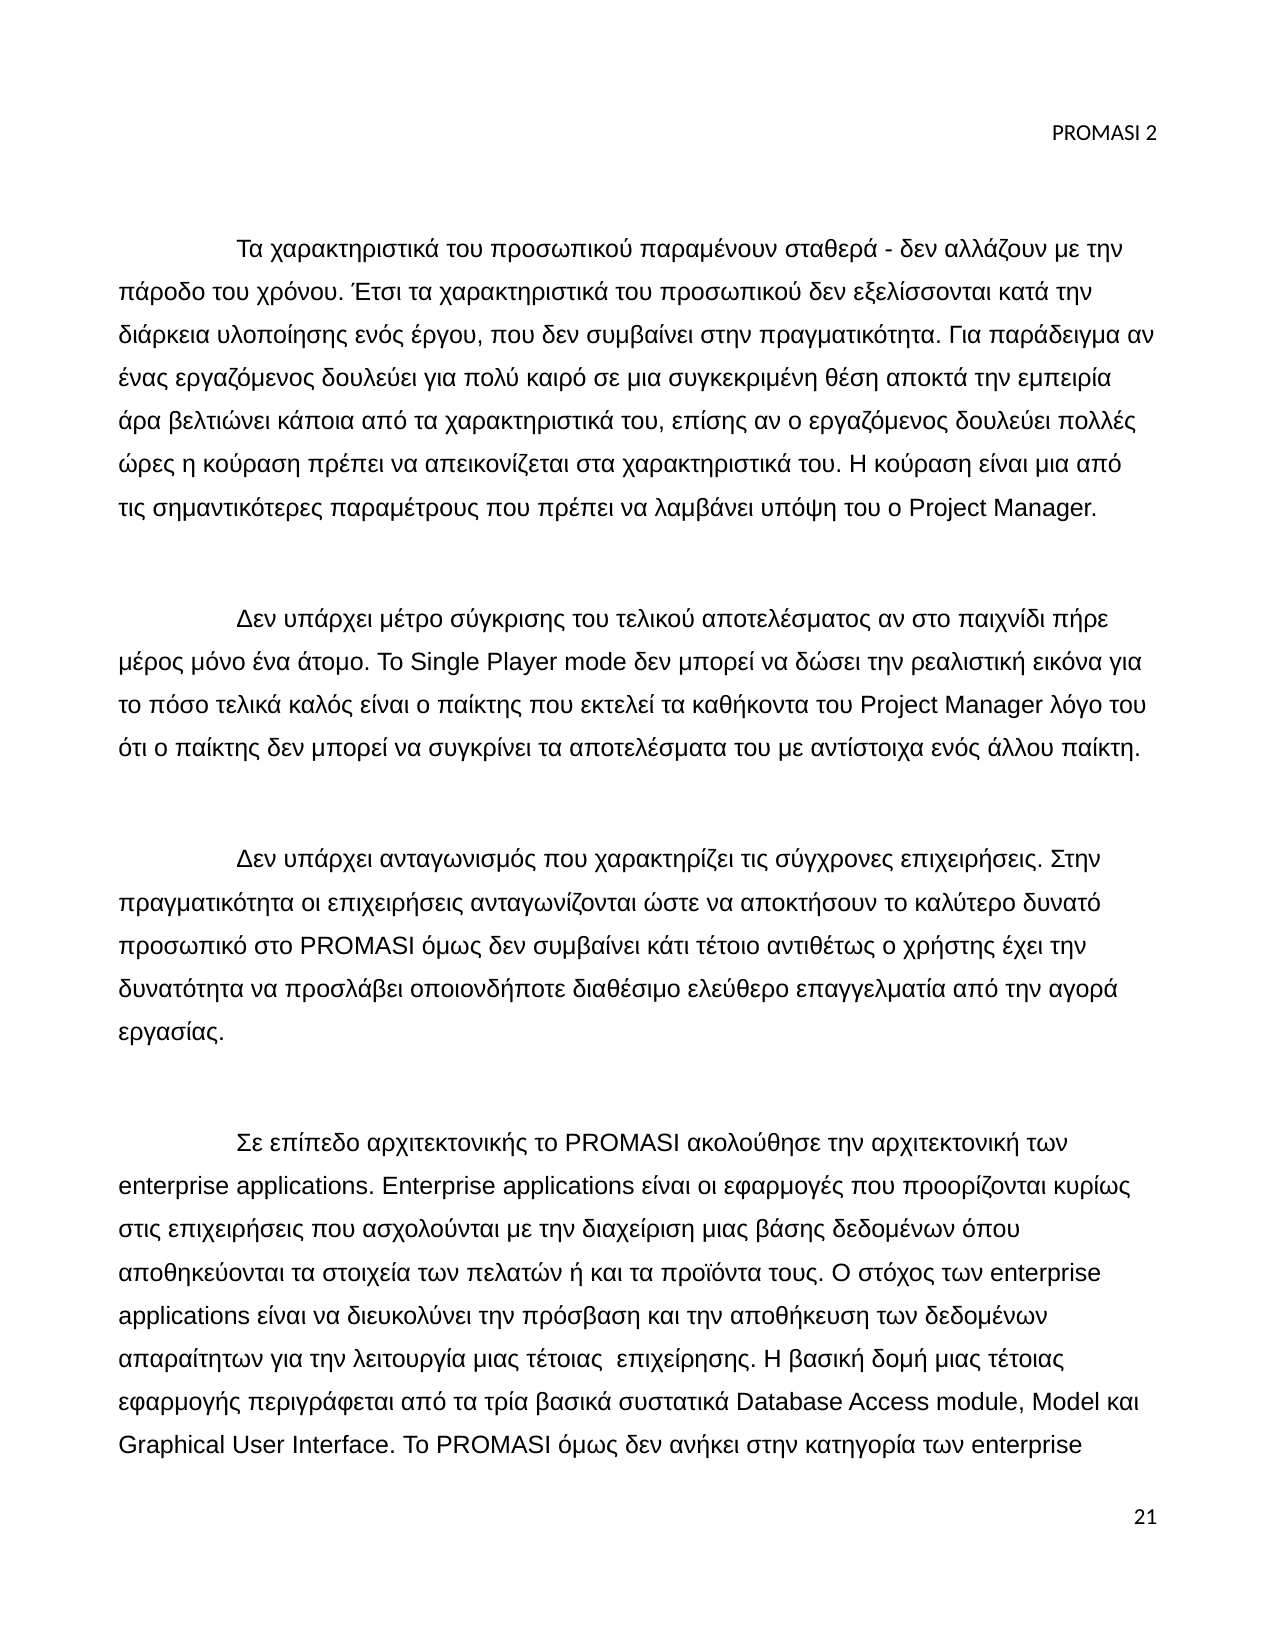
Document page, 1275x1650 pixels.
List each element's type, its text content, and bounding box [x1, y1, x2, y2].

text Τα χαρακτηριστικά του προσωπικού παραμένουν σταθερά - δεν αλλάζουν με την πάροδο του χρόνου. Έτσι τα χαρακτηριστικά του προσωπικού δεν εξελίσσονται κατά την διάρκεια υλοποίησης ενός έργου, που δεν συμβαίνει στην πραγματικότητα. Για παράδειγμα αν ένας εργαζόμενος δουλεύει για πολύ καιρό σε μια συγκεκριμένη θέση αποκτά την εμπειρία άρα βελτιώνει κάποια από τα χαρακτηριστικά του, επίσης αν ο εργαζόμενος δουλεύει πολλές ώρες η κούραση πρέπει να απεικονίζεται στα χαρακτηριστικά του. Η κούραση είναι μια από τις σημαντικότερες παραμέτρους που πρέπει να λαμβάνει υπόψη του ο Project Manager. [118, 234, 1157, 521]
text Δεν υπάρχει ανταγωνισμός που χαρακτηρίζει τις σύγχρονες επιχειρήσεις. Στην πραγματικότητα οι επιχειρήσεις ανταγωνίζονται ώστε να αποκτήσουν το καλύτερο δυνατό προσωπικό στο PROMASI όμως δεν συμβαίνει κάτι τέτοιο αντιθέτως ο χρήστης έχει την δυνατότητα να προσλάβει οποιονδήποτε διαθέσιμο ελεύθερο επαγγελματία από την αγορά εργασίας. [118, 844, 1157, 1046]
text Σε επίπεδο αρχιτεκτονικής το PROMASI ακολούθησε την αρχιτεκτονική των enterprise applications. Enterprise applications είναι οι εφαρμογές που προορίζονται κυρίως στις επιχειρήσεις που ασχολούνται με την διαχείριση μιας βάσης δεδομένων όπου αποθηκεύονται τα στοιχεία των πελατών ή και τα προϊόντα τους. Ο στόχος των enterprise applications είναι να διευκολύνει την πρόσβαση και την αποθήκευση των δεδομένων απαραίτητων για την λειτουργία μιας τέτοιας επιχείρησης. Η βασική δομή μιας τέτοιας εφαρμογής περιγράφεται από τα τρία βασικά συστατικά Database Access module, Model και Graphical User Interface. Το PROMASI όμως δεν ανήκει στην κατηγορία των enterprise [118, 1128, 1157, 1459]
text Δεν υπάρχει μέτρο σύγκρισης του τελικού αποτελέσματος αν στο παιχνίδι πήρε μέρος μόνο ένα άτομο. Το Single Player mode δεν μπορεί να δώσει την ρεαλιστική εικόνα για το πόσο τελικά καλός είναι ο παίκτης που εκτελεί τα καθήκοντα του Project Manager λόγο του ότι ο παίκτης δεν μπορεί να συγκρίνει τα αποτελέσματα του με αντίστοιχα ενός άλλου παίκτη. [118, 604, 1157, 762]
